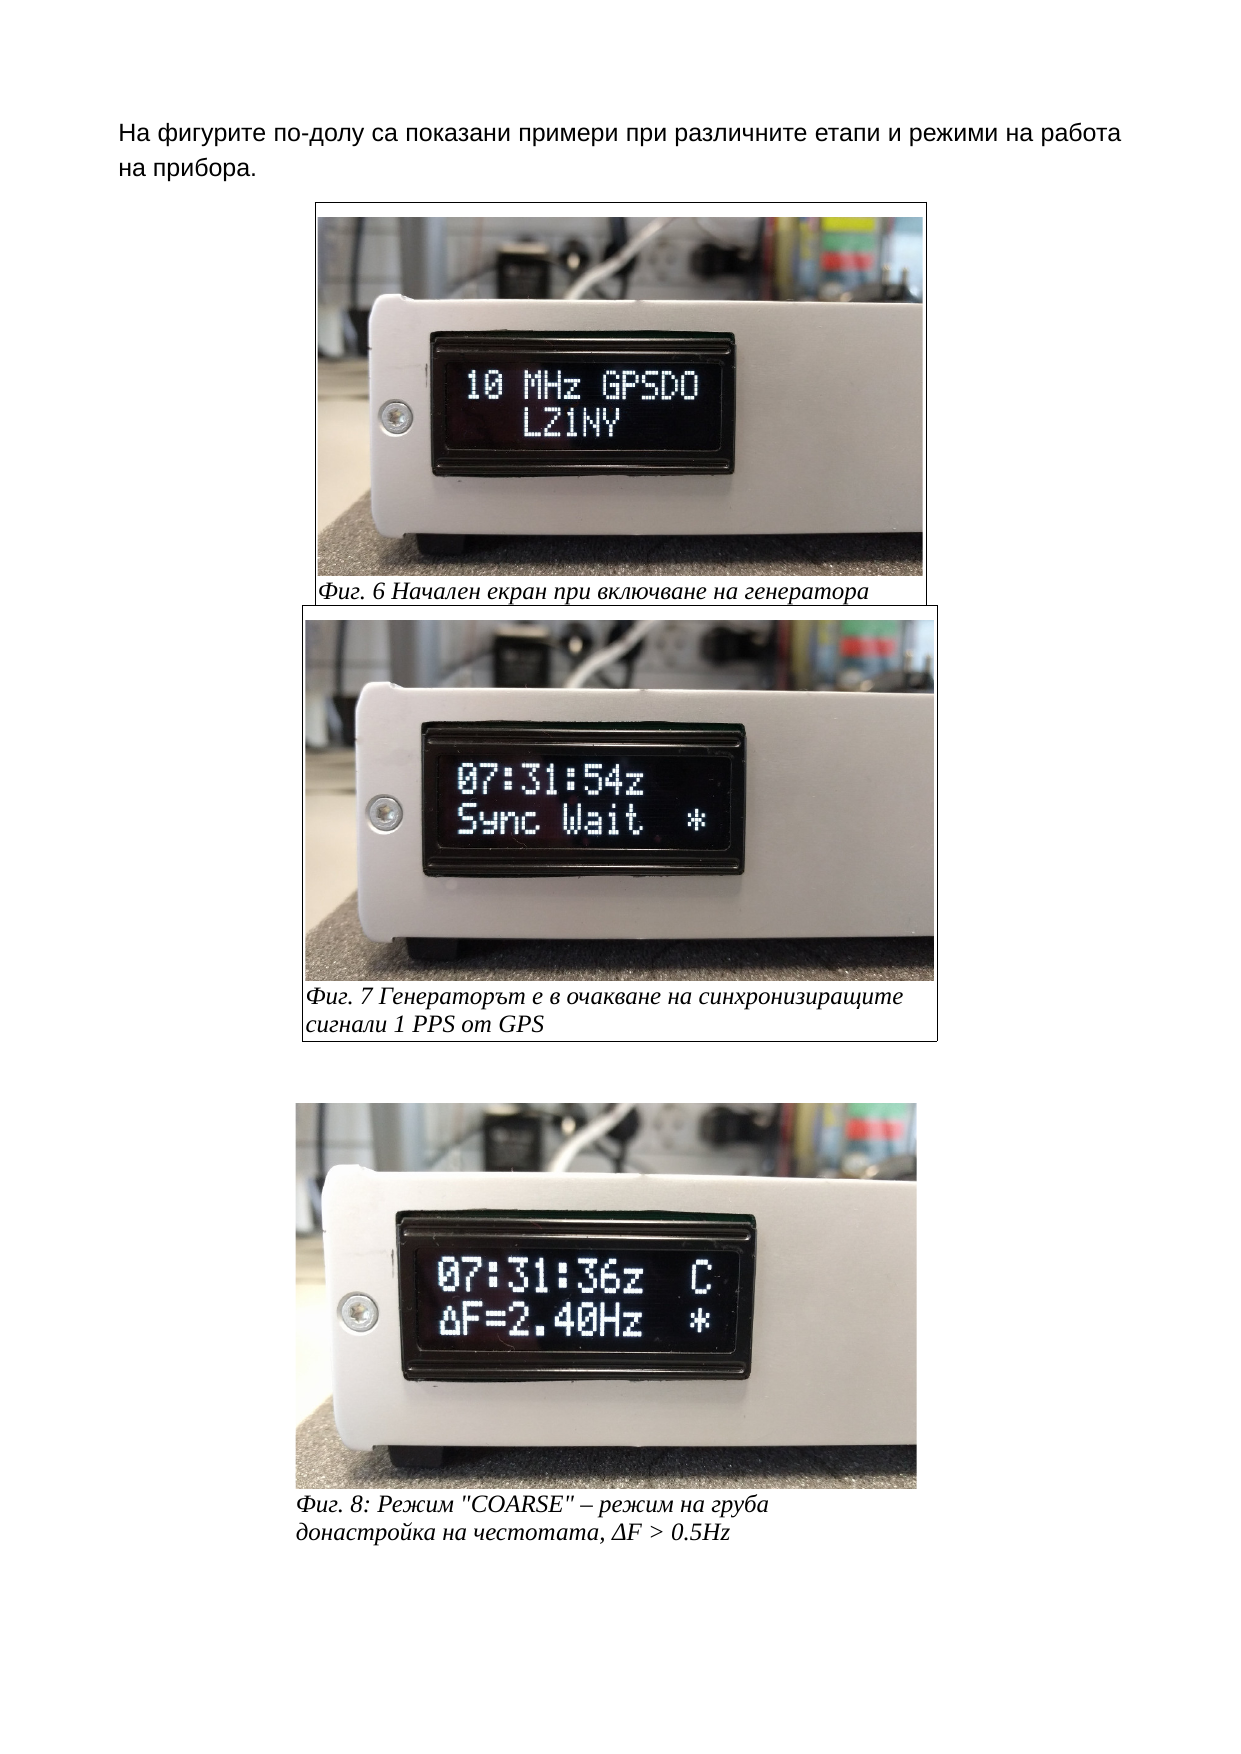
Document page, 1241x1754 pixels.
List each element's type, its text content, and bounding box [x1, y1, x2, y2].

picture [317, 217, 923, 576]
text Фиг. 7 Генераторът е в очакване на синхронизиращите сигнали 1 PPS от GPS [305, 981, 934, 1038]
picture [295, 1103, 917, 1489]
text Фиг. 6 Начален екран при включване на генератора [318, 576, 923, 604]
picture [305, 620, 934, 981]
text На фигурите по-долу са показани примери при различните етапи и режими на работа на прибора. [118, 118, 1122, 181]
text Фиг. 8: Режим "COARSE" – режим на груба донастройка на честотата, ΔF > 0.5Hz [296, 1489, 917, 1546]
